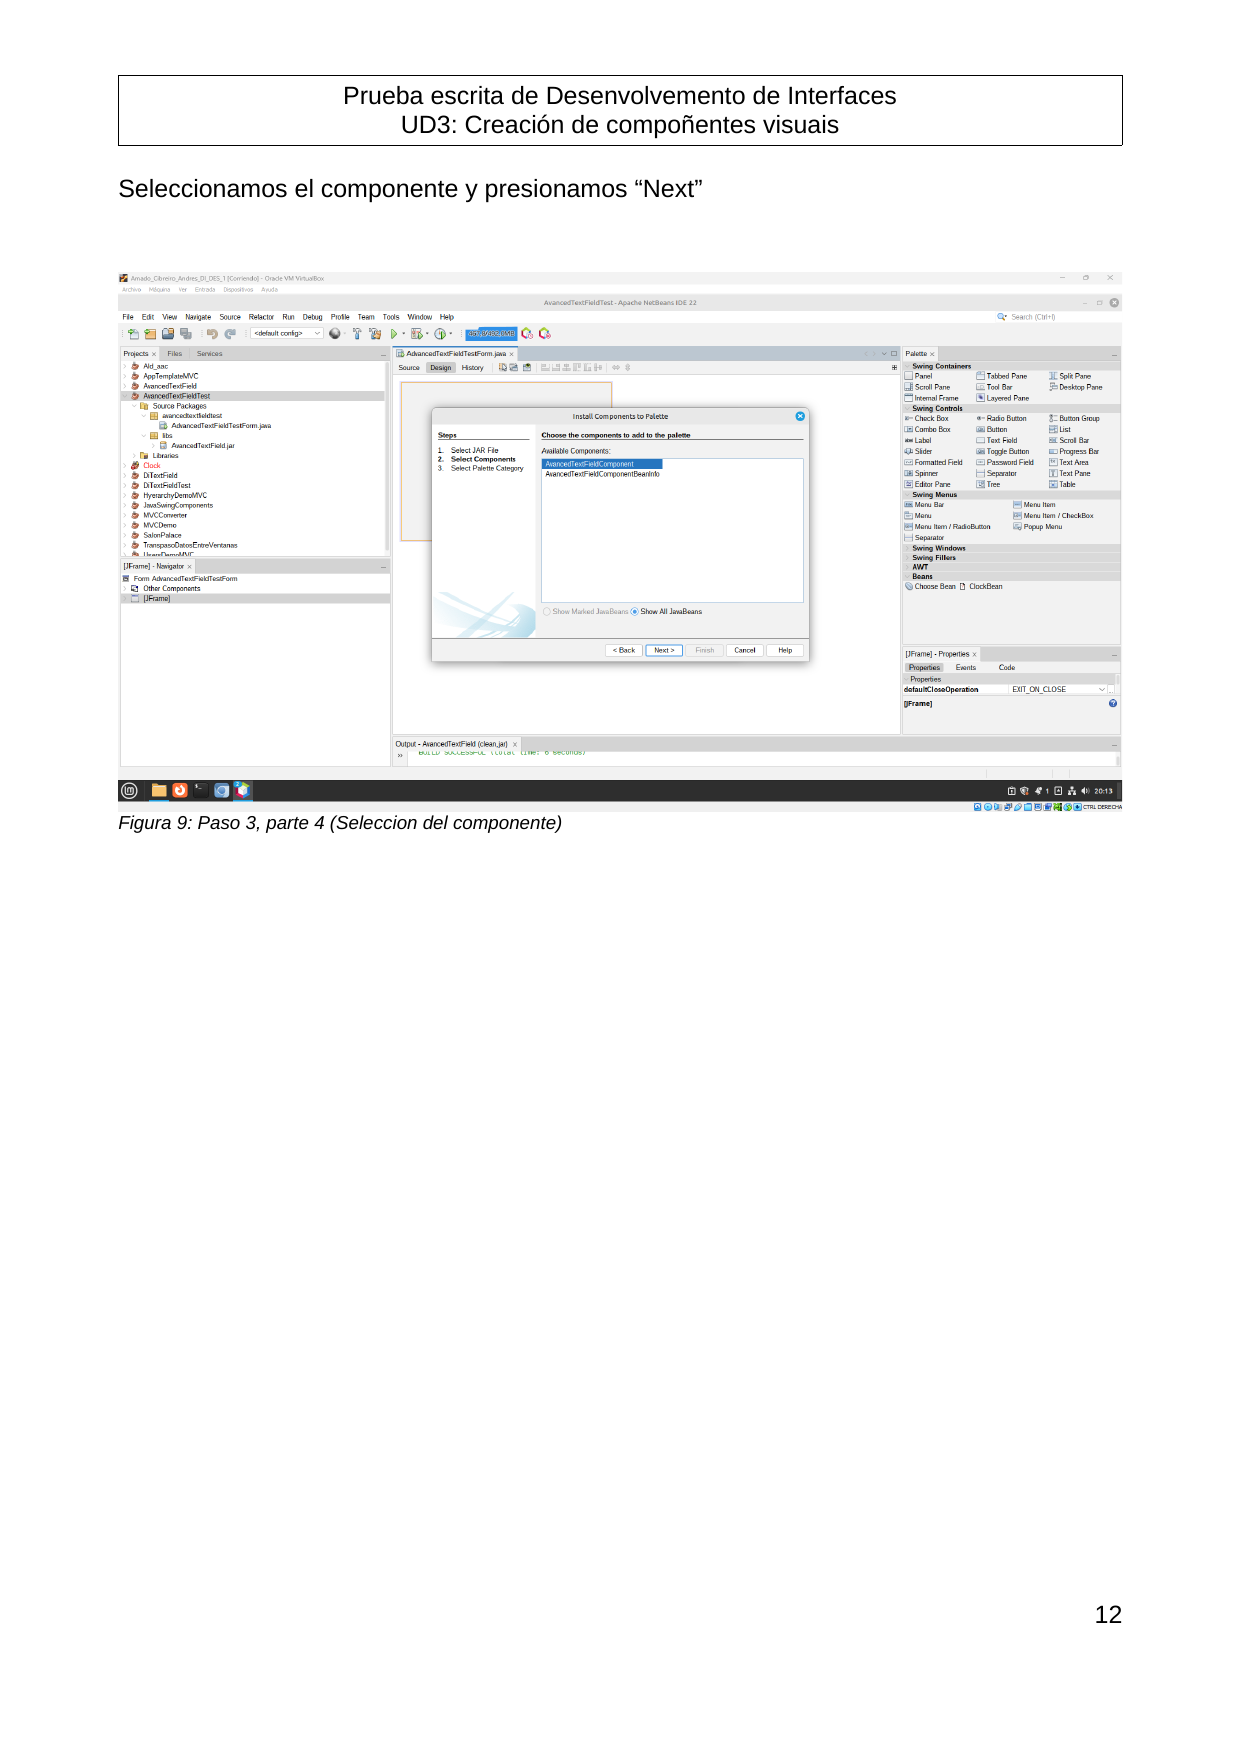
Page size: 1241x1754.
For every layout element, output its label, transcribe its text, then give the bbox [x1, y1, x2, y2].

picture [118, 272, 1123, 812]
text Seleccionamos el componente y presionamos “Next” [118, 174, 1122, 202]
text Figura 9: Paso 3, parte 4 (Seleccion del componente) [118, 812, 1122, 834]
